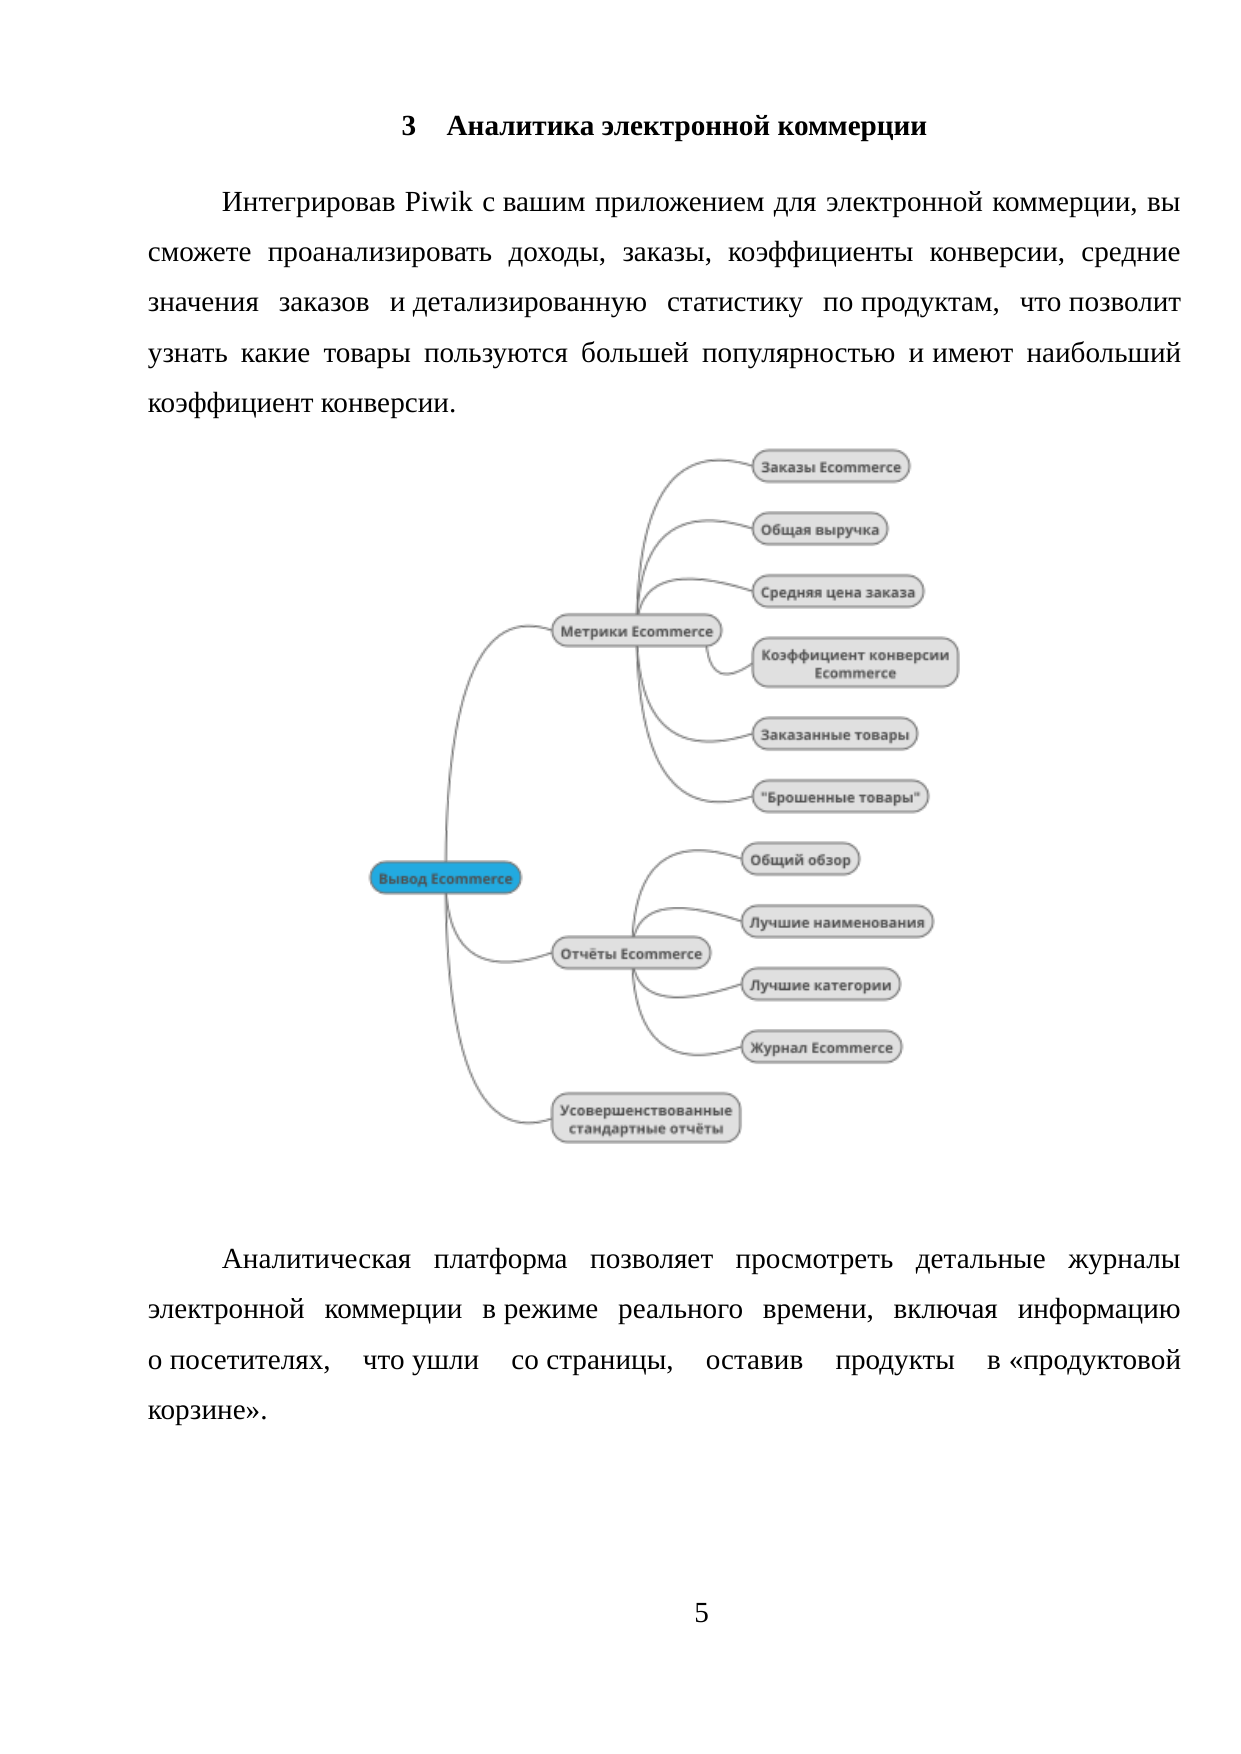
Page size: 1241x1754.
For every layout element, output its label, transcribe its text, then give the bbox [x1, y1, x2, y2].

text Аналитическая платформа позволяет просмотреть детальные журналы электронной коммерции в режиме реального времени, включая информацию о посетителях, что ушли со страницы, оставив продукты в «продуктовой корзине». [148, 1241, 1181, 1426]
picture [355, 435, 973, 1158]
text Интегрировав Piwik с вашим приложением для электронной коммерции, вы сможете проанализировать доходы, заказы, коэффициенты конверсии, средние значения заказов и детализированную статистику по продуктам, что позволит узнать какие товары пользуются большей популярностью и имеют наибольший коэффициент конверсии. [148, 184, 1181, 419]
subtitle Аналитика электронной коммерции [148, 108, 1181, 142]
